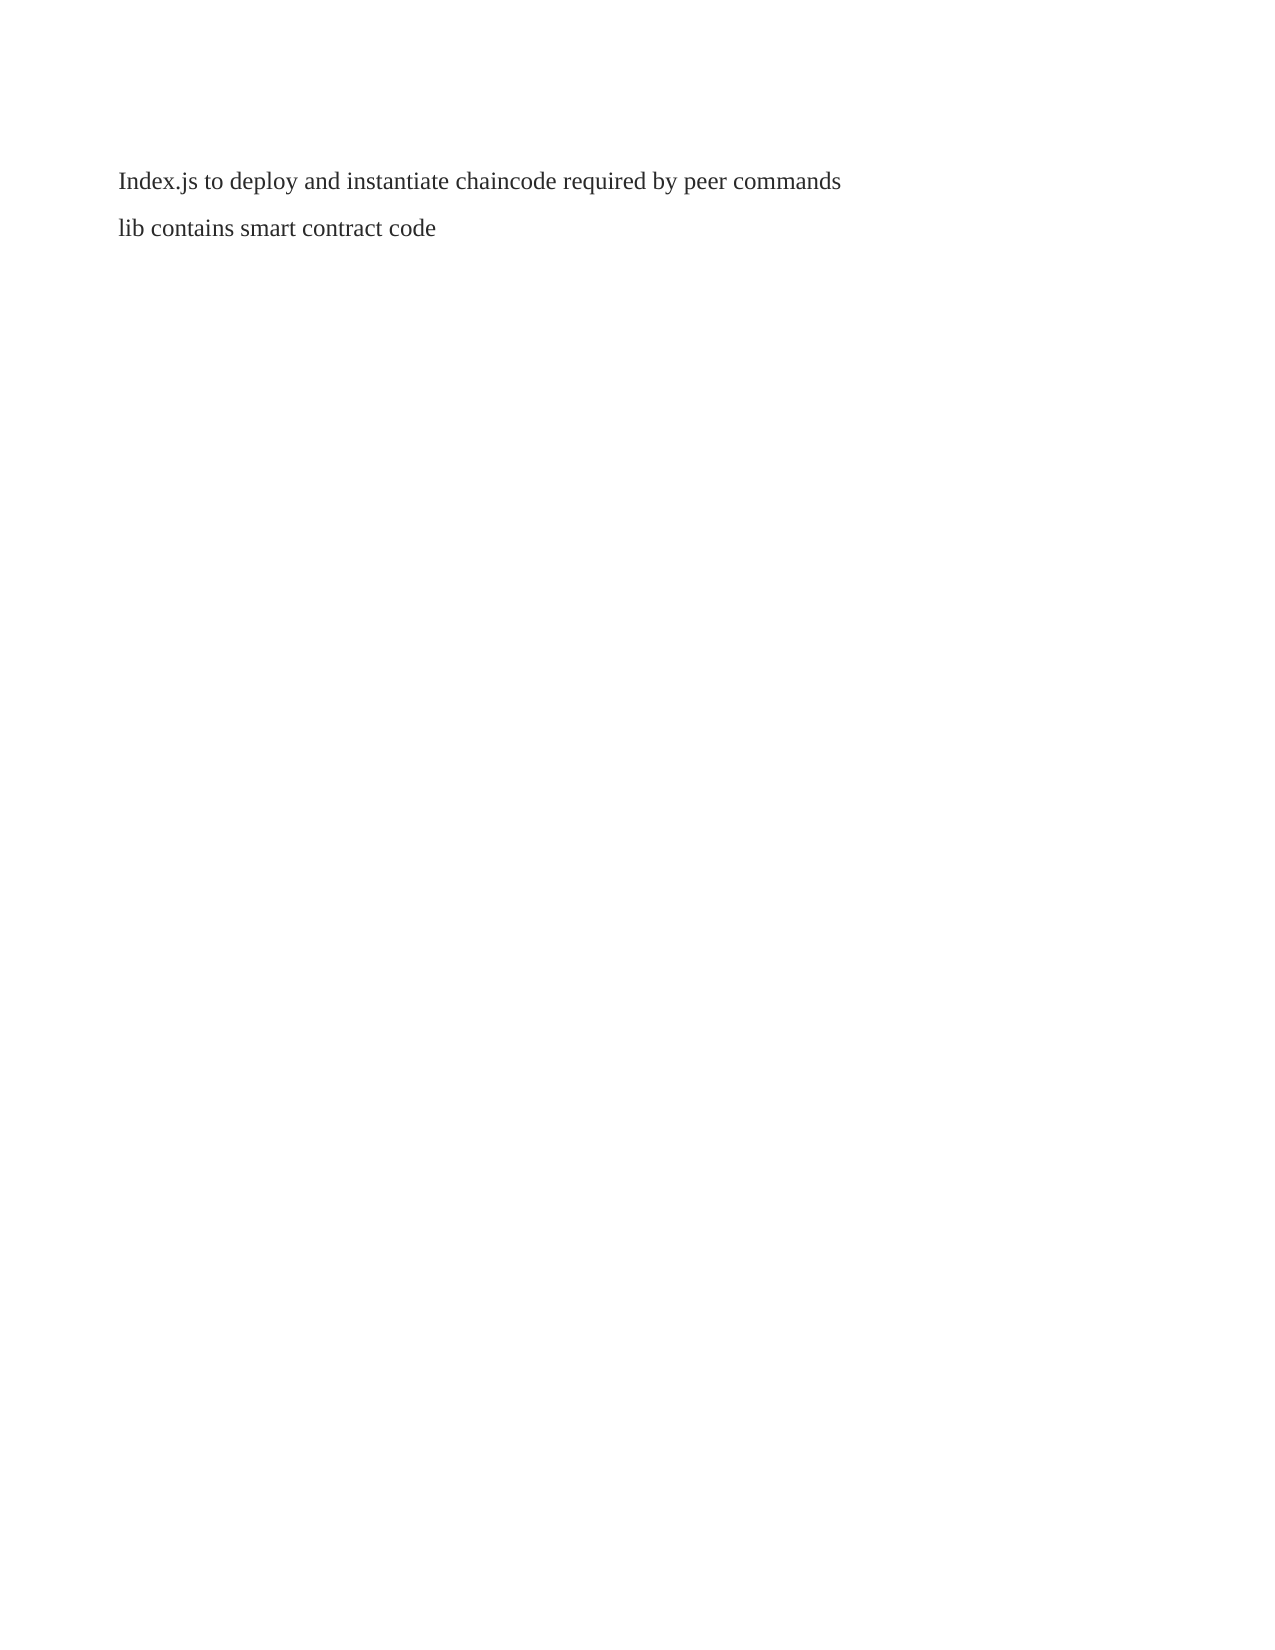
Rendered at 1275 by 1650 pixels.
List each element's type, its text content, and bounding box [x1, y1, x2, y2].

text lib contains smart contract code [118, 213, 1157, 242]
text Index.js to deploy and instantiate chaincode required by peer commands [118, 166, 1157, 194]
